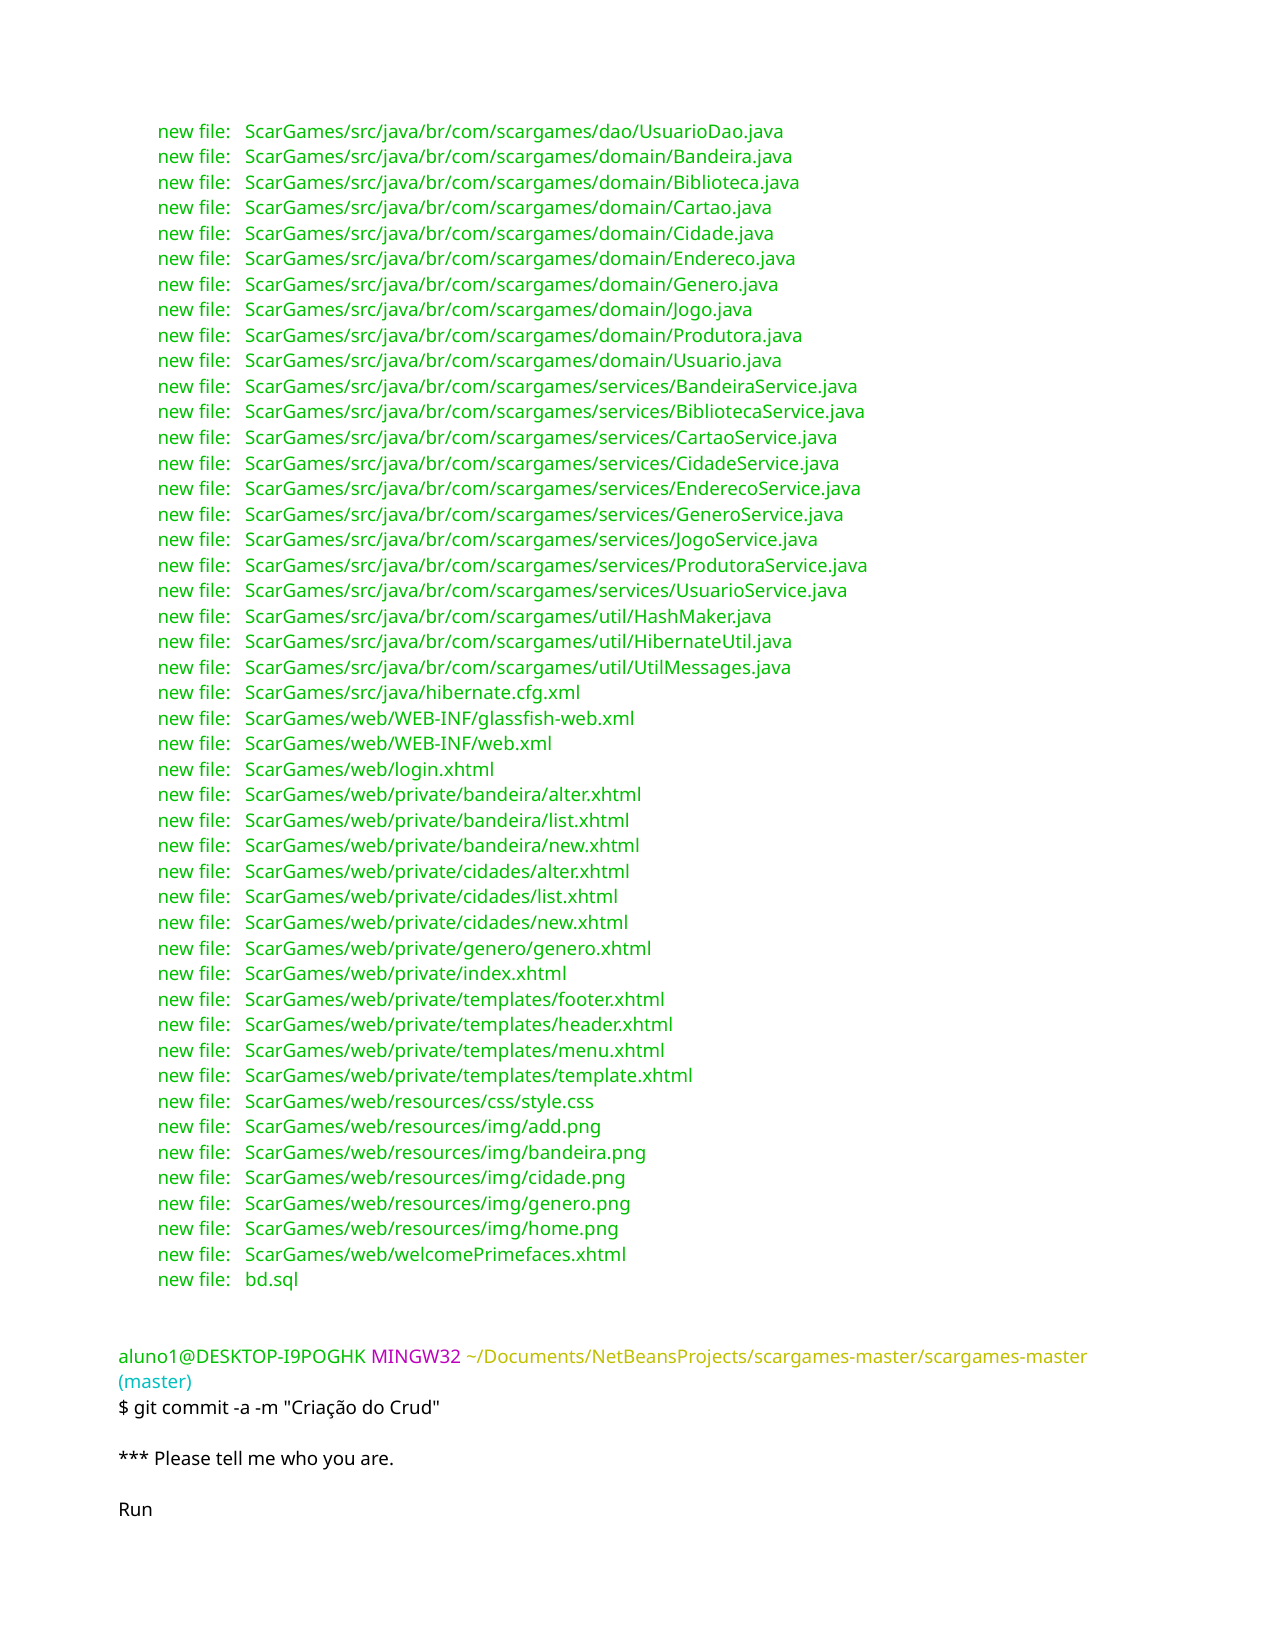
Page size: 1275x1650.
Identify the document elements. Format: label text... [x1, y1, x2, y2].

text new file: ScarGames/src/java/br/com/scargames/domain/Produtora.java [118, 322, 1157, 348]
text new file: ScarGames/src/java/br/com/scargames/domain/Usuario.java [118, 348, 1157, 373]
text new file: ScarGames/web/private/genero/genero.xhtml [118, 935, 1157, 960]
text $ git commit -a -m "Criação do Crud" [118, 1394, 1157, 1420]
text new file: ScarGames/src/java/br/com/scargames/services/BibliotecaService.java [118, 399, 1157, 424]
text Run [118, 1496, 1157, 1522]
text new file: ScarGames/src/java/br/com/scargames/util/HashMaker.java [118, 603, 1157, 628]
text new file: ScarGames/web/private/templates/menu.xhtml [118, 1037, 1157, 1062]
text new file: ScarGames/web/private/templates/template.xhtml [118, 1062, 1157, 1088]
text new file: ScarGames/src/java/br/com/scargames/domain/Biblioteca.java [118, 169, 1157, 195]
text new file: ScarGames/src/java/br/com/scargames/services/BandeiraService.java [118, 373, 1157, 399]
text new file: ScarGames/src/java/br/com/scargames/util/UtilMessages.java [118, 654, 1157, 679]
text new file: ScarGames/src/java/br/com/scargames/services/JogoService.java [118, 526, 1157, 552]
text new file: ScarGames/web/resources/css/style.css [118, 1088, 1157, 1113]
text new file: ScarGames/src/java/br/com/scargames/util/HibernateUtil.java [118, 628, 1157, 654]
text new file: ScarGames/src/java/br/com/scargames/services/UsuarioService.java [118, 577, 1157, 603]
text new file: ScarGames/src/java/br/com/scargames/services/CartaoService.java [118, 424, 1157, 450]
text new file: ScarGames/web/private/cidades/alter.xhtml [118, 858, 1157, 884]
text new file: ScarGames/web/resources/img/genero.png [118, 1190, 1157, 1216]
text *** Please tell me who you are. [118, 1445, 1157, 1471]
text new file: ScarGames/src/java/br/com/scargames/services/GeneroService.java [118, 501, 1157, 526]
text new file: ScarGames/web/private/bandeira/alter.xhtml [118, 782, 1157, 807]
text new file: ScarGames/src/java/br/com/scargames/domain/Bandeira.java [118, 144, 1157, 169]
text new file: ScarGames/web/private/bandeira/list.xhtml [118, 807, 1157, 833]
text new file: bd.sql [118, 1267, 1157, 1292]
text aluno1@DESKTOP-I9POGHK MINGW32 ~/Documents/NetBeansProjects/scargames-master/scargames-master (master) [118, 1343, 1157, 1394]
text new file: ScarGames/web/welcomePrimefaces.xhtml [118, 1241, 1157, 1267]
text new file: ScarGames/src/java/hibernate.cfg.xml [118, 679, 1157, 705]
text new file: ScarGames/src/java/br/com/scargames/domain/Jogo.java [118, 297, 1157, 322]
text new file: ScarGames/src/java/br/com/scargames/domain/Cidade.java [118, 220, 1157, 246]
text new file: ScarGames/web/private/cidades/new.xhtml [118, 909, 1157, 935]
text new file: ScarGames/web/WEB-INF/glassfish-web.xml [118, 705, 1157, 731]
text new file: ScarGames/src/java/br/com/scargames/services/EnderecoService.java [118, 475, 1157, 501]
text new file: ScarGames/src/java/br/com/scargames/domain/Cartao.java [118, 195, 1157, 220]
text new file: ScarGames/src/java/br/com/scargames/domain/Genero.java [118, 271, 1157, 297]
text new file: ScarGames/src/java/br/com/scargames/services/ProdutoraService.java [118, 552, 1157, 577]
text new file: ScarGames/web/WEB-INF/web.xml [118, 731, 1157, 756]
text new file: ScarGames/web/private/templates/footer.xhtml [118, 986, 1157, 1011]
text new file: ScarGames/src/java/br/com/scargames/domain/Endereco.java [118, 246, 1157, 271]
text new file: ScarGames/web/private/bandeira/new.xhtml [118, 833, 1157, 858]
text new file: ScarGames/web/resources/img/add.png [118, 1113, 1157, 1139]
text new file: ScarGames/src/java/br/com/scargames/services/CidadeService.java [118, 450, 1157, 475]
text new file: ScarGames/web/private/templates/header.xhtml [118, 1011, 1157, 1037]
text new file: ScarGames/web/resources/img/home.png [118, 1216, 1157, 1241]
text new file: ScarGames/src/java/br/com/scargames/dao/UsuarioDao.java [118, 118, 1157, 144]
text new file: ScarGames/web/private/cidades/list.xhtml [118, 884, 1157, 909]
text new file: ScarGames/web/private/index.xhtml [118, 960, 1157, 986]
text new file: ScarGames/web/resources/img/bandeira.png [118, 1139, 1157, 1164]
text new file: ScarGames/web/resources/img/cidade.png [118, 1164, 1157, 1190]
text new file: ScarGames/web/login.xhtml [118, 756, 1157, 782]
